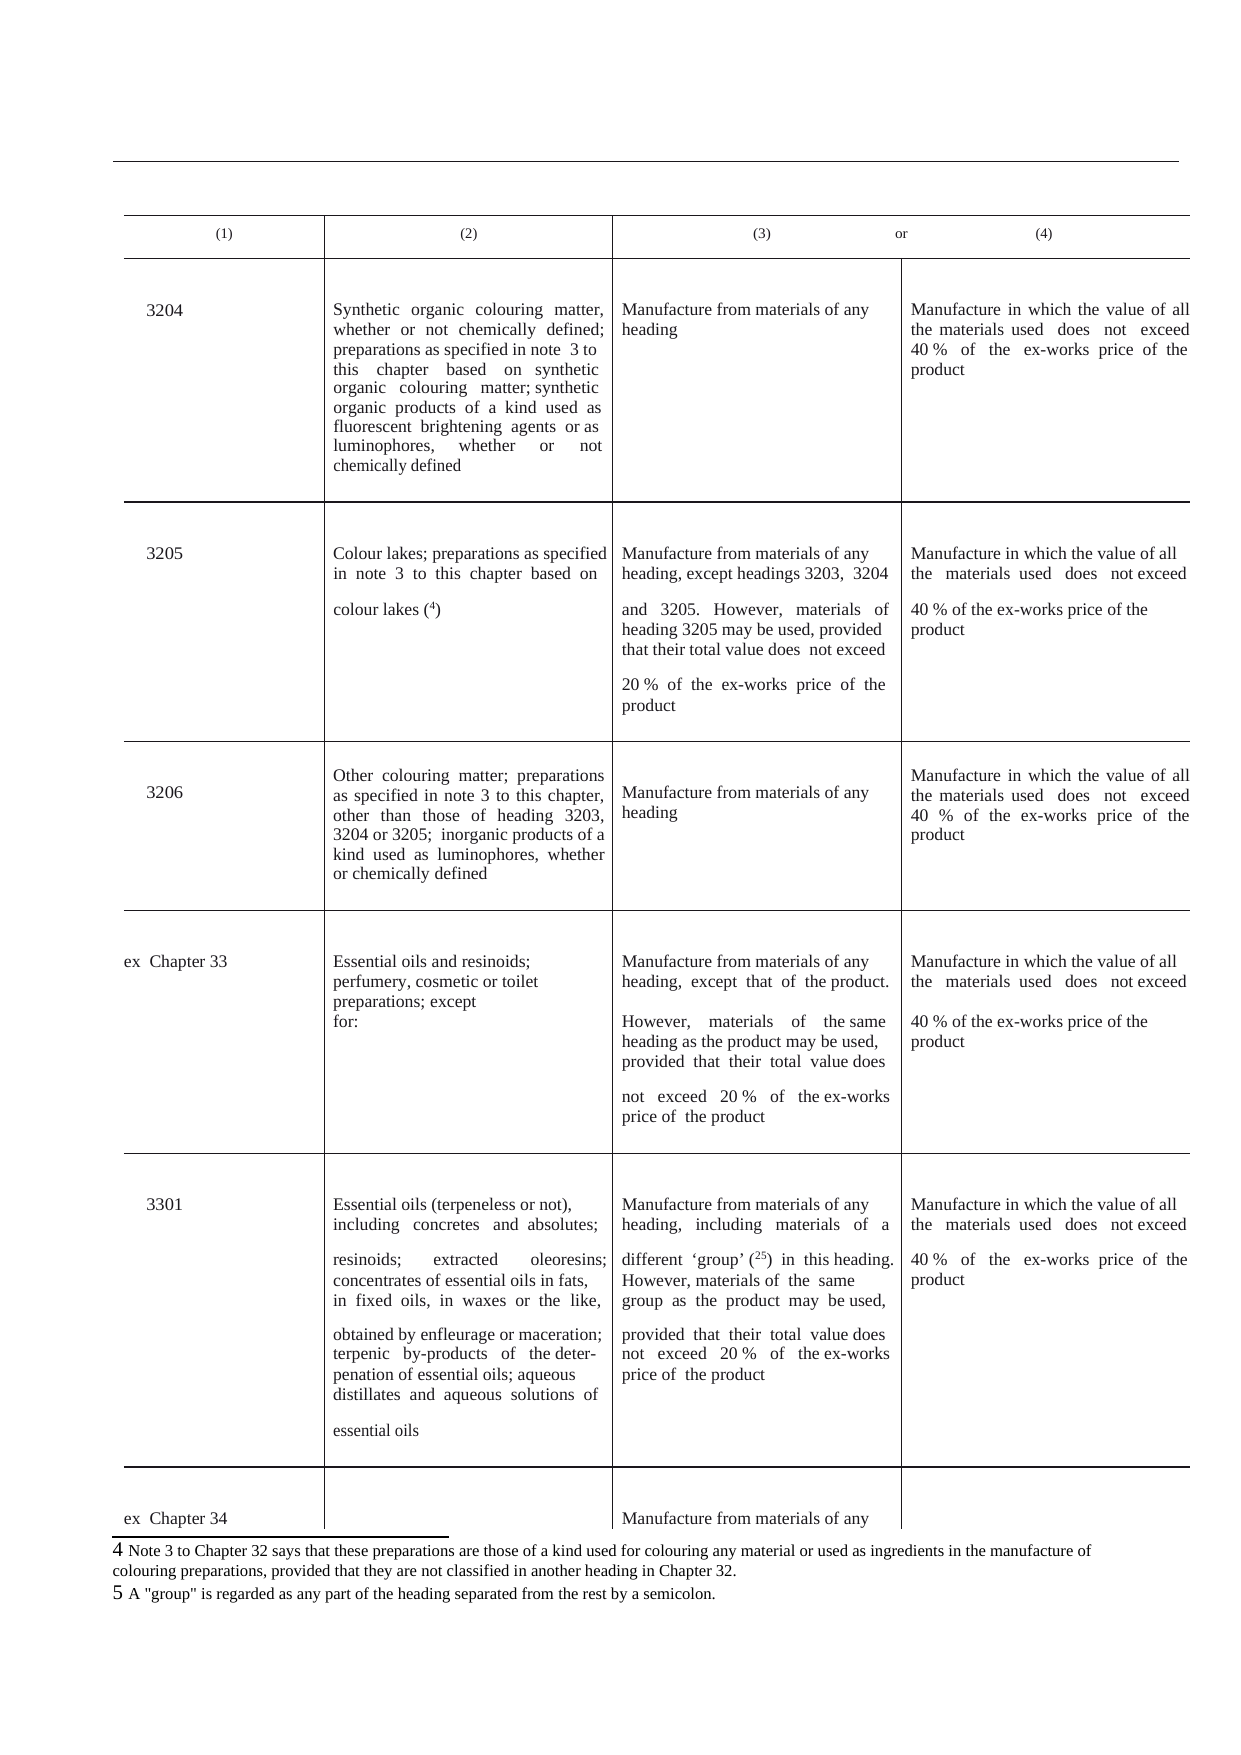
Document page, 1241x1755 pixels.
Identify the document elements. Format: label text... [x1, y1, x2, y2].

table_cell Manufacture from materials of any heading [613, 742, 901, 910]
table_cell [325, 1107, 612, 1153]
table_cell organic products of a kind used as [325, 399, 612, 418]
table_cell 3204 [124, 259, 324, 360]
table_cell [613, 418, 901, 437]
table_cell product [902, 360, 1190, 399]
table_cell Manufacture from materials of any heading, except headings 3203, 3204 [613, 503, 901, 600]
table_header (4) [972, 216, 1190, 258]
table_cell [124, 1012, 324, 1088]
table_cell [124, 1088, 324, 1107]
table_cell [325, 677, 612, 695]
table_cell chemically defined [325, 456, 612, 501]
table_cell Manufacture in which the value of all the materials used does not exceed 40 % of the ex-works price of the product [902, 742, 1190, 910]
table_cell Manufacture from materials of any heading, including materials of a [613, 1154, 901, 1251]
table_header (2) [325, 216, 612, 258]
table_cell provided that their total value does [613, 1327, 901, 1345]
table_cell terpenic by-products of the deter- [325, 1345, 612, 1364]
table_cell [124, 1345, 324, 1364]
table_cell [613, 360, 901, 399]
table_cell price of the product [613, 1364, 901, 1421]
table_cell [902, 1364, 1190, 1421]
table_cell penation of essential oils; aqueous distillates and aqueous solutions of [325, 1364, 612, 1421]
table_cell and 3205. However, materials of heading 3205 may be used, provided that their total value does not exceed [613, 600, 901, 677]
table_cell 3206 [124, 742, 324, 910]
table_cell [124, 695, 324, 741]
table_cell [124, 437, 324, 456]
table_cell [902, 1421, 1190, 1466]
table_cell essential oils [325, 1421, 612, 1466]
table_cell [902, 1327, 1190, 1345]
table_cell [124, 1364, 324, 1421]
table_cell [124, 1107, 324, 1153]
table_cell resinoids; extracted oleoresins; [325, 1251, 612, 1270]
table_cell Manufacture in which the value of all the materials used does not exceed [902, 503, 1190, 600]
table_cell Manufacture in which the value of all the materials used does not exceed 40 % of the ex-works price of the [902, 259, 1190, 360]
table_cell [124, 1251, 324, 1270]
table_cell 40 % of the ex-works price of the product [902, 1012, 1190, 1088]
table_cell Essential oils (terpeneless or not), including concretes and absolutes; [325, 1154, 612, 1251]
table_cell not exceed 20 % of the ex-works [613, 1088, 901, 1107]
table_cell [902, 456, 1190, 501]
table_cell [613, 437, 901, 456]
table_cell [902, 677, 1190, 695]
table_cell 40 % of the ex-works price of the product [902, 600, 1190, 677]
table_cell ex Chapter 33 [124, 911, 324, 1012]
table_cell [902, 1107, 1190, 1153]
table_cell fluorescent brightening agents or as [325, 418, 612, 437]
table_cell [902, 437, 1190, 456]
table_cell [902, 695, 1190, 741]
table_cell 3205 [124, 503, 324, 600]
table_cell [902, 1345, 1190, 1364]
table_cell obtained by enfleurage or maceration; [325, 1327, 612, 1345]
table_cell [902, 399, 1190, 418]
table_cell Manufacture in which the value of all the materials used does not exceed [902, 1154, 1190, 1251]
table_cell 40 % of the ex-works price of the [902, 1251, 1190, 1270]
table_cell ex Chapter 34 [124, 1468, 324, 1529]
table_cell [124, 399, 324, 418]
table_cell However, materials of the same group as the product may be used, [613, 1270, 901, 1327]
table_cell [124, 600, 324, 677]
table_cell colour lakes () [325, 600, 612, 677]
table_cell Manufacture in which the value of all the materials used does not exceed [902, 911, 1190, 1012]
table_cell However, materials of the same heading as the product may be used, provided that their total value does [613, 1012, 901, 1088]
table_cell Synthetic organic colouring matter, whether or not chemically defined; preparations as specified in note 3 to [325, 259, 612, 360]
table_cell 20 % of the ex-works price of the [613, 677, 901, 695]
table_cell [902, 418, 1190, 437]
table_cell [613, 456, 901, 501]
table_cell [613, 399, 901, 418]
table_cell [124, 360, 324, 399]
table_cell [124, 456, 324, 501]
table_cell [613, 1421, 901, 1466]
table_cell [124, 418, 324, 437]
table_cell for: [325, 1012, 612, 1088]
table_cell Manufacture from materials of any heading [613, 259, 901, 360]
table_cell different ‘group’ (2) in this heading. [613, 1251, 901, 1270]
table_cell concentrates of essential oils in fats, in fixed oils, in waxes or the like, [325, 1270, 612, 1327]
table_cell Manufacture from materials of any heading, except that of the product. [613, 911, 901, 1012]
table_cell Other colouring matter; preparations as specified in note 3 to this chapter, other than those of heading 3203, 3204 or 3205; inorganic products of a kind used as luminophores, whether or chemically defined [325, 742, 612, 910]
table_cell [902, 1088, 1190, 1107]
table_cell luminophores, whether or not [325, 437, 612, 456]
table_cell [124, 1270, 324, 1327]
table_cell this chapter based on synthetic organic colouring matter; synthetic [325, 360, 612, 399]
table_cell [325, 1468, 612, 1529]
table_cell Colour lakes; preparations as specified in note 3 to this chapter based on [325, 503, 612, 600]
table_cell 3301 [124, 1154, 324, 1251]
table_cell [325, 1088, 612, 1107]
table_cell product [902, 1270, 1190, 1327]
table_cell [124, 1421, 324, 1466]
table_cell Essential oils and resinoids; perfumery, cosmetic or toilet preparations; except [325, 911, 612, 1012]
table_cell not exceed 20 % of the ex-works [613, 1345, 901, 1364]
table_cell [325, 695, 612, 741]
table_cell [902, 1468, 1190, 1529]
table_cell price of the product [613, 1107, 901, 1153]
table_header (3) or [613, 216, 972, 258]
table_cell [124, 1327, 324, 1345]
table_cell [124, 677, 324, 695]
table_header (1) [124, 216, 324, 258]
table_cell Manufacture from materials of any [613, 1468, 901, 1529]
table_cell product [613, 695, 901, 741]
